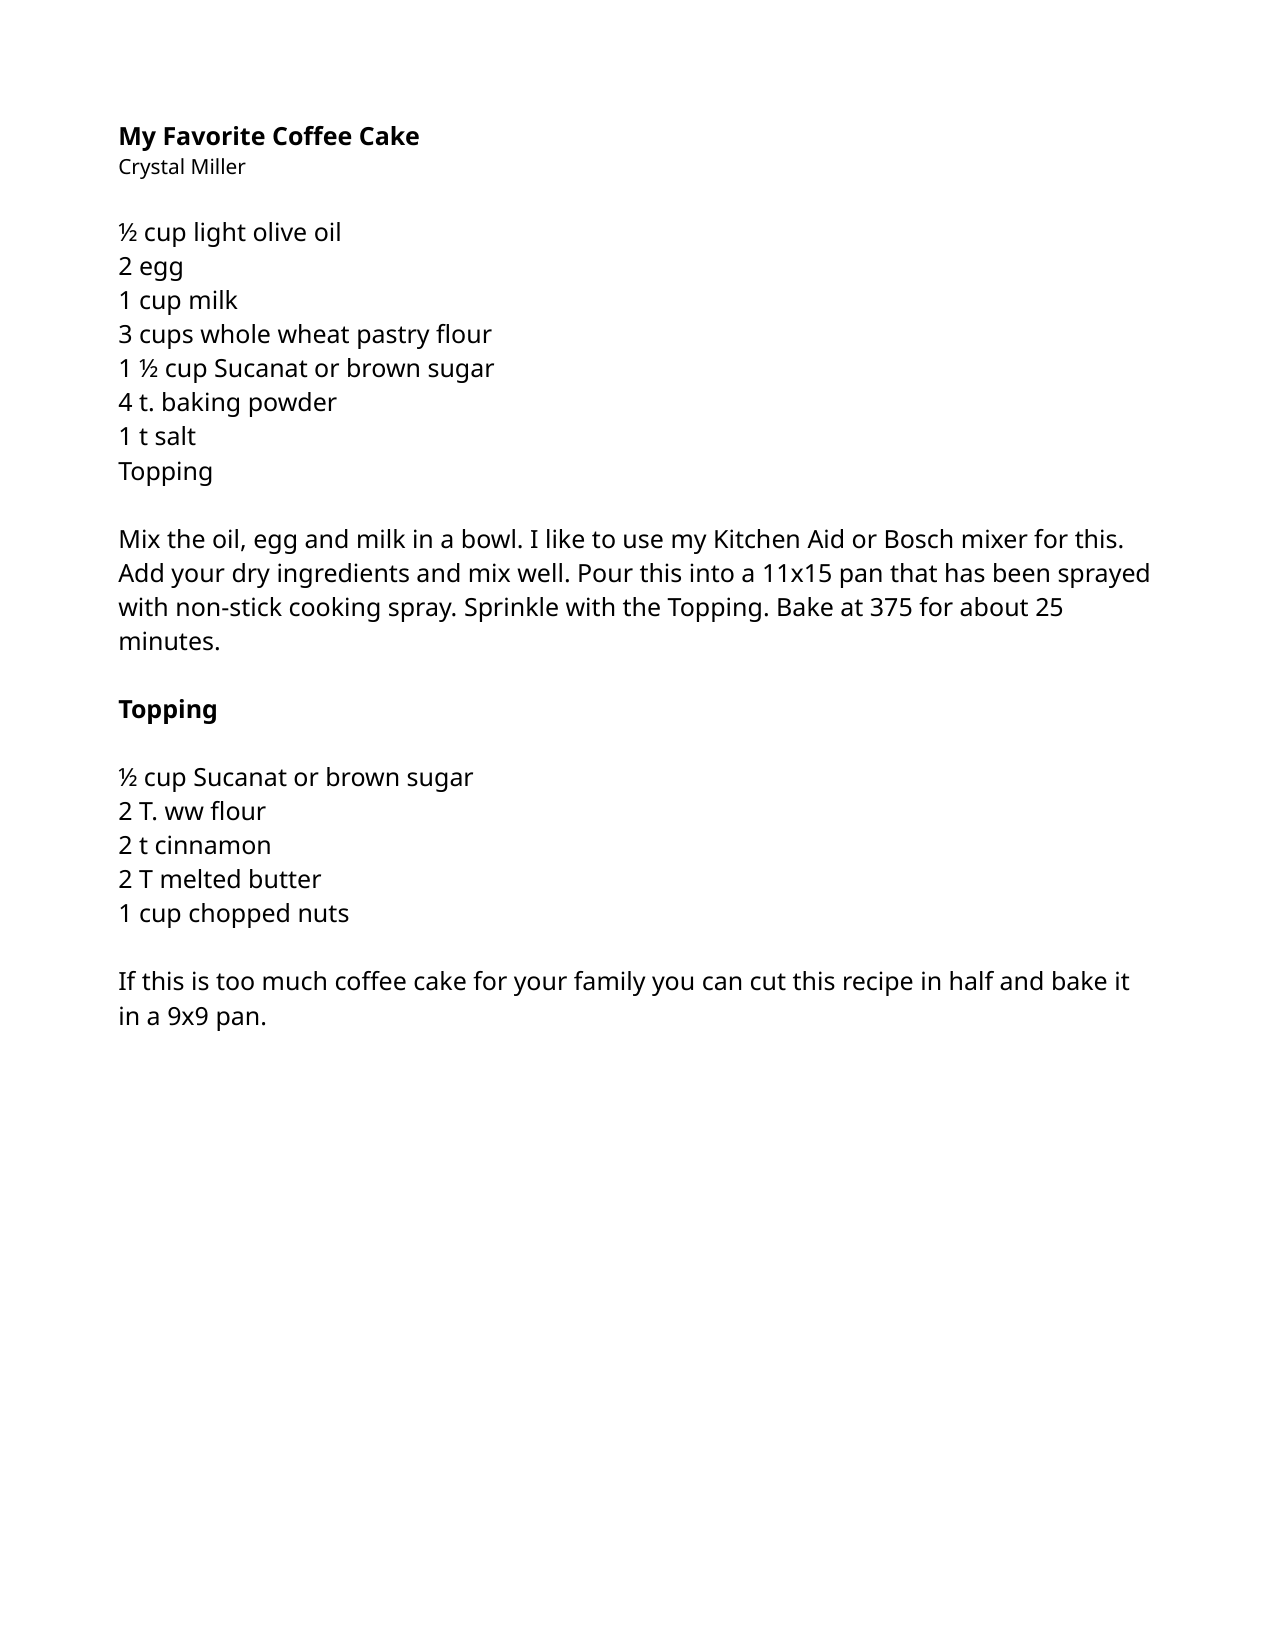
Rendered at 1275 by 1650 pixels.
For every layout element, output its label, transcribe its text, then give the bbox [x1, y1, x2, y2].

text My Favorite Coffee Cake Crystal Miller ½ cup light olive oil 2 egg 1 cup milk 3 cups whole wheat pastry flour 1 ½ cup Sucanat or brown sugar 4 t. baking powder 1 t salt Topping Mix the oil, egg and milk in a bowl. I like to use my Kitchen Aid or Bosch mixer for this. Add your dry ingredients and mix well. Pour this into a 11x15 pan that has been sprayed with non-stick cooking spray. Sprinkle with the Topping. Bake at 375 for about 25 minutes. Topping ½ cup Sucanat or brown sugar 2 T. ww flour 2 t cinnamon 2 T melted butter 1 cup chopped nuts If this is too much coffee cake for your family you can cut this recipe in half and bake it in a 9x9 pan. [118, 118, 1157, 1032]
